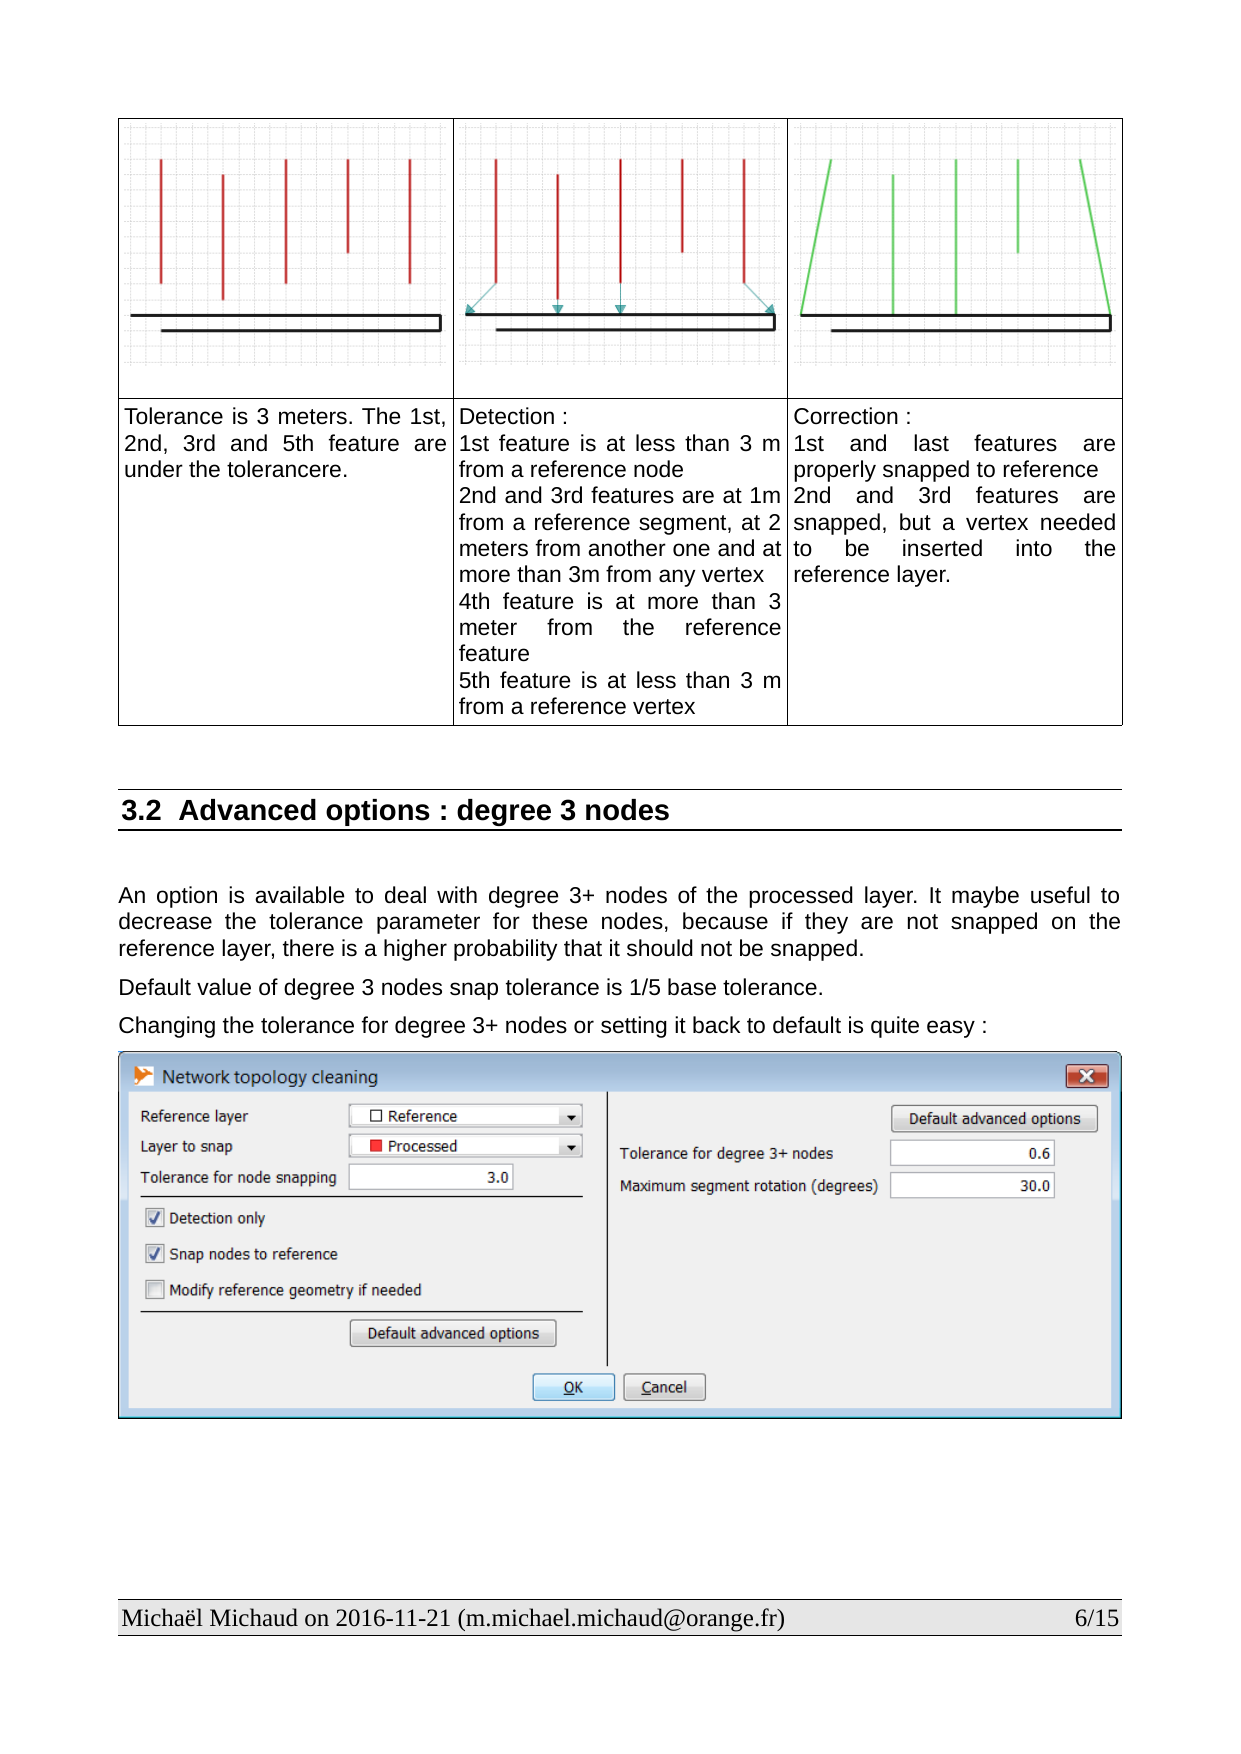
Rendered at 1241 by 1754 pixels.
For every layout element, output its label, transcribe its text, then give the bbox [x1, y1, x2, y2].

table_header [454, 119, 787, 397]
table_cell Correction : 1st and last features are properly snapped to reference 2nd and 3rd features are snapped, but a vertex needed to be inserted into the reference layer. [788, 399, 1122, 725]
text Default value of degree 3 nodes snap tolerance is 1/5 base tolerance. [118, 973, 1122, 1000]
picture [458, 123, 782, 366]
table_cell Tolerance is 3 meters. The 1st, 2nd, 3rd and 5th feature are under the tolerancere. [119, 399, 453, 725]
subtitle Advanced options : degree 3 nodes [118, 790, 1122, 829]
picture [118, 1051, 1122, 1419]
text Changing the tolerance for degree 3+ nodes or setting it back to default is quite easy : [118, 1012, 1122, 1039]
text An option is available to deal with degree 3+ nodes of the processed layer. It maybe useful to decrease the tolerance parameter for these nodes, because if they are not snapped on the reference layer, there is a higher probability that it should not be snapped. [118, 882, 1122, 961]
table_cell Detection : 1st feature is at less than 3 m from a reference node 2nd and 3rd features are at 1m from a reference segment, at 2 meters from another one and at more than 3m from any vertex 4th feature is at more than 3 meter from the reference feature 5th feature is at less than 3 m from a reference vertex [454, 399, 787, 725]
table_header [119, 119, 453, 397]
table_header [788, 119, 1122, 397]
